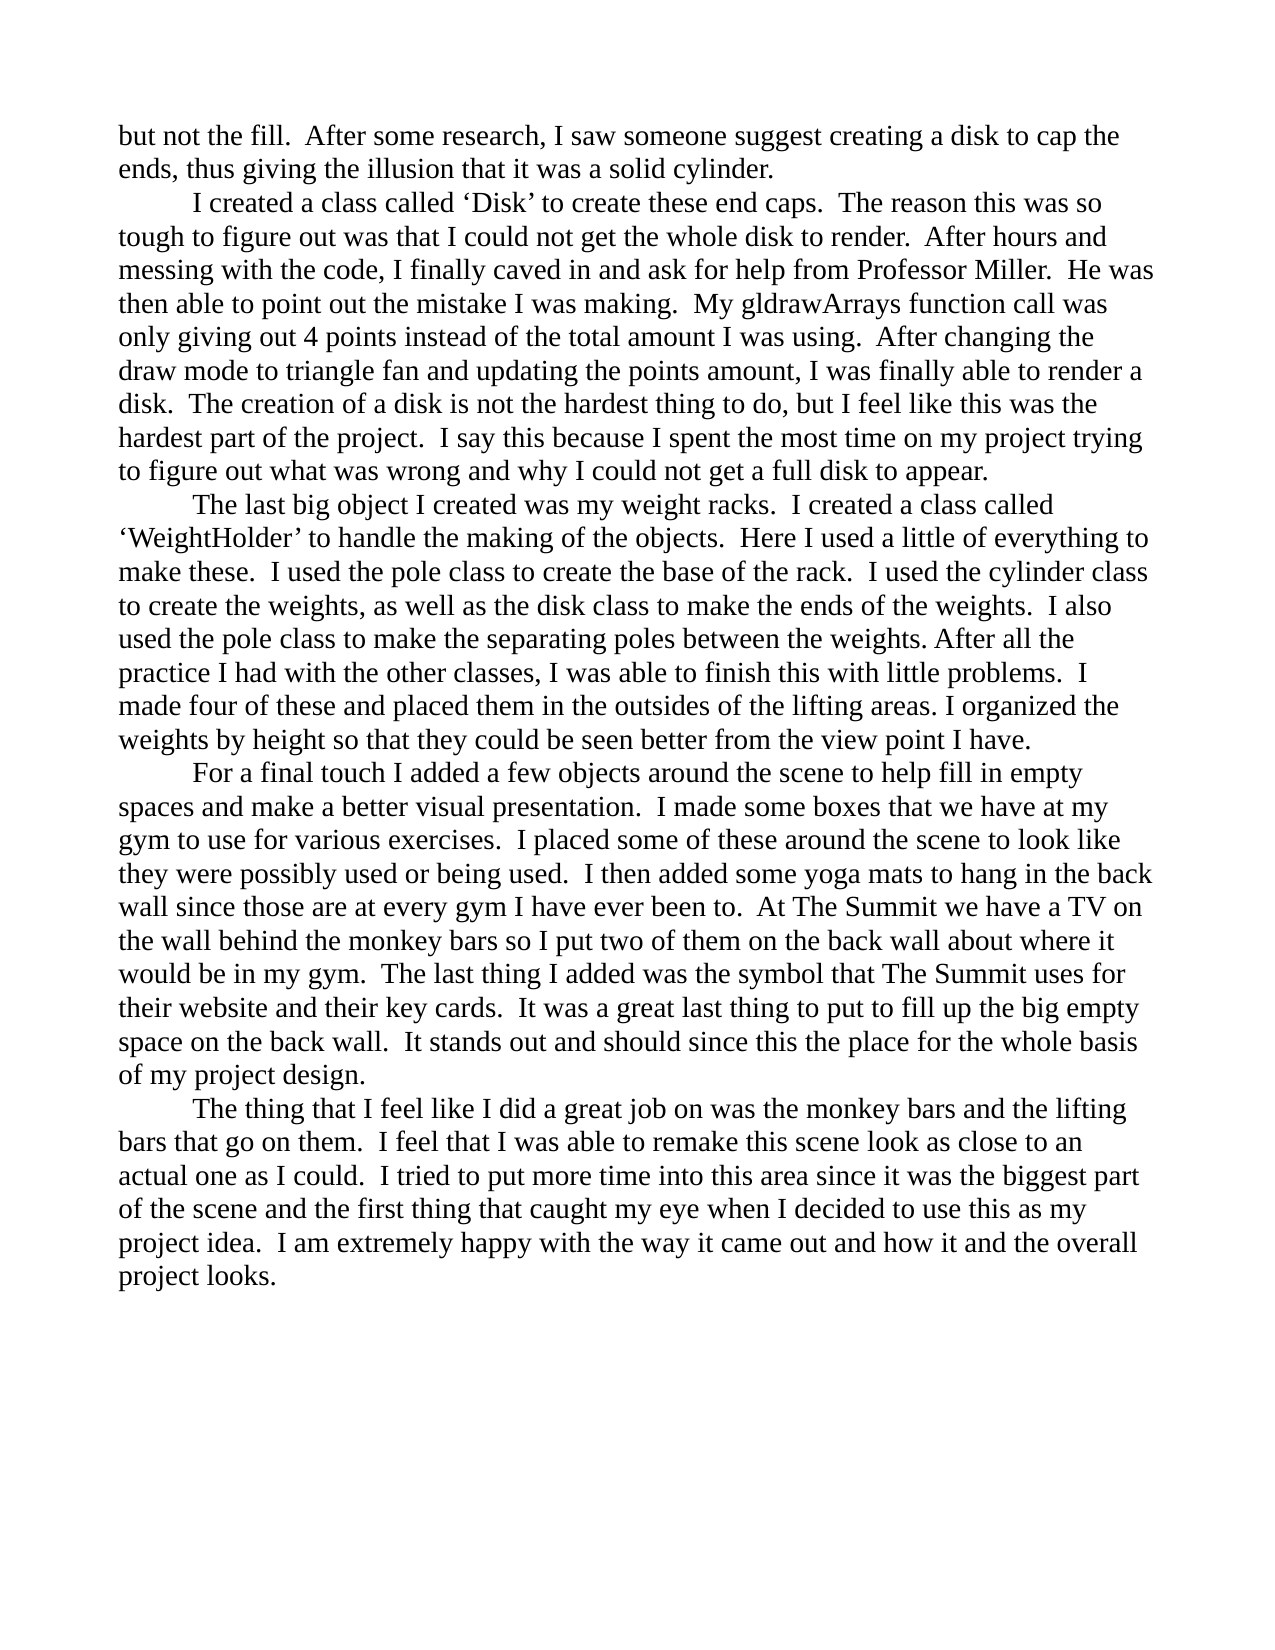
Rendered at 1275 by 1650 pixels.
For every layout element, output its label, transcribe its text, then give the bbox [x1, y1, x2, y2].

text but not the fill. After some research, I saw someone suggest creating a disk to cap the ends, thus giving the illusion that it was a solid cylinder. [118, 118, 1157, 185]
text I created a class called ‘Disk’ to create these end caps. The reason this was so tough to figure out was that I could not get the whole disk to render. After hours and messing with the code, I finally caved in and ask for help from Professor Miller. He was then able to point out the mistake I was making. My gldrawArrays function call was only giving out 4 points instead of the total amount I was using. After changing the draw mode to triangle fan and updating the points amount, I was finally able to render a disk. The creation of a disk is not the hardest thing to do, but I feel like this was the hardest part of the project. I say this because I spent the most time on my project trying to figure out what was wrong and why I could not get a full disk to appear. [118, 185, 1157, 487]
text For a final touch I added a few objects around the scene to help fill in empty spaces and make a better visual presentation. I made some boxes that we have at my gym to use for various exercises. I placed some of these around the scene to look like they were possibly used or being used. I then added some yoga mats to hang in the back wall since those are at every gym I have ever been to. At The Summit we have a TV on the wall behind the monkey bars so I put two of them on the back wall about where it would be in my gym. The last thing I added was the symbol that The Summit uses for their website and their key cards. It was a great last thing to put to fill up the big empty space on the back wall. It stands out and should since this the place for the whole basis of my project design. [118, 755, 1157, 1091]
text The last big object I created was my weight racks. I created a class called ‘WeightHolder’ to handle the making of the objects. Here I used a little of everything to make these. I used the pole class to create the base of the rack. I used the cylinder class to create the weights, as well as the disk class to make the ends of the weights. I also used the pole class to make the separating poles between the weights. After all the practice I had with the other classes, I was able to finish this with little problems. I made four of these and placed them in the outsides of the lifting areas. I organized the weights by height so that they could be seen better from the view point I have. [118, 487, 1157, 755]
text The thing that I feel like I did a great job on was the monkey bars and the lifting bars that go on them. I feel that I was able to remake this scene look as close to an actual one as I could. I tried to put more time into this area since it was the biggest part of the scene and the first thing that caught my eye when I decided to use this as my project idea. I am extremely happy with the way it came out and how it and the overall project looks. [118, 1091, 1157, 1292]
